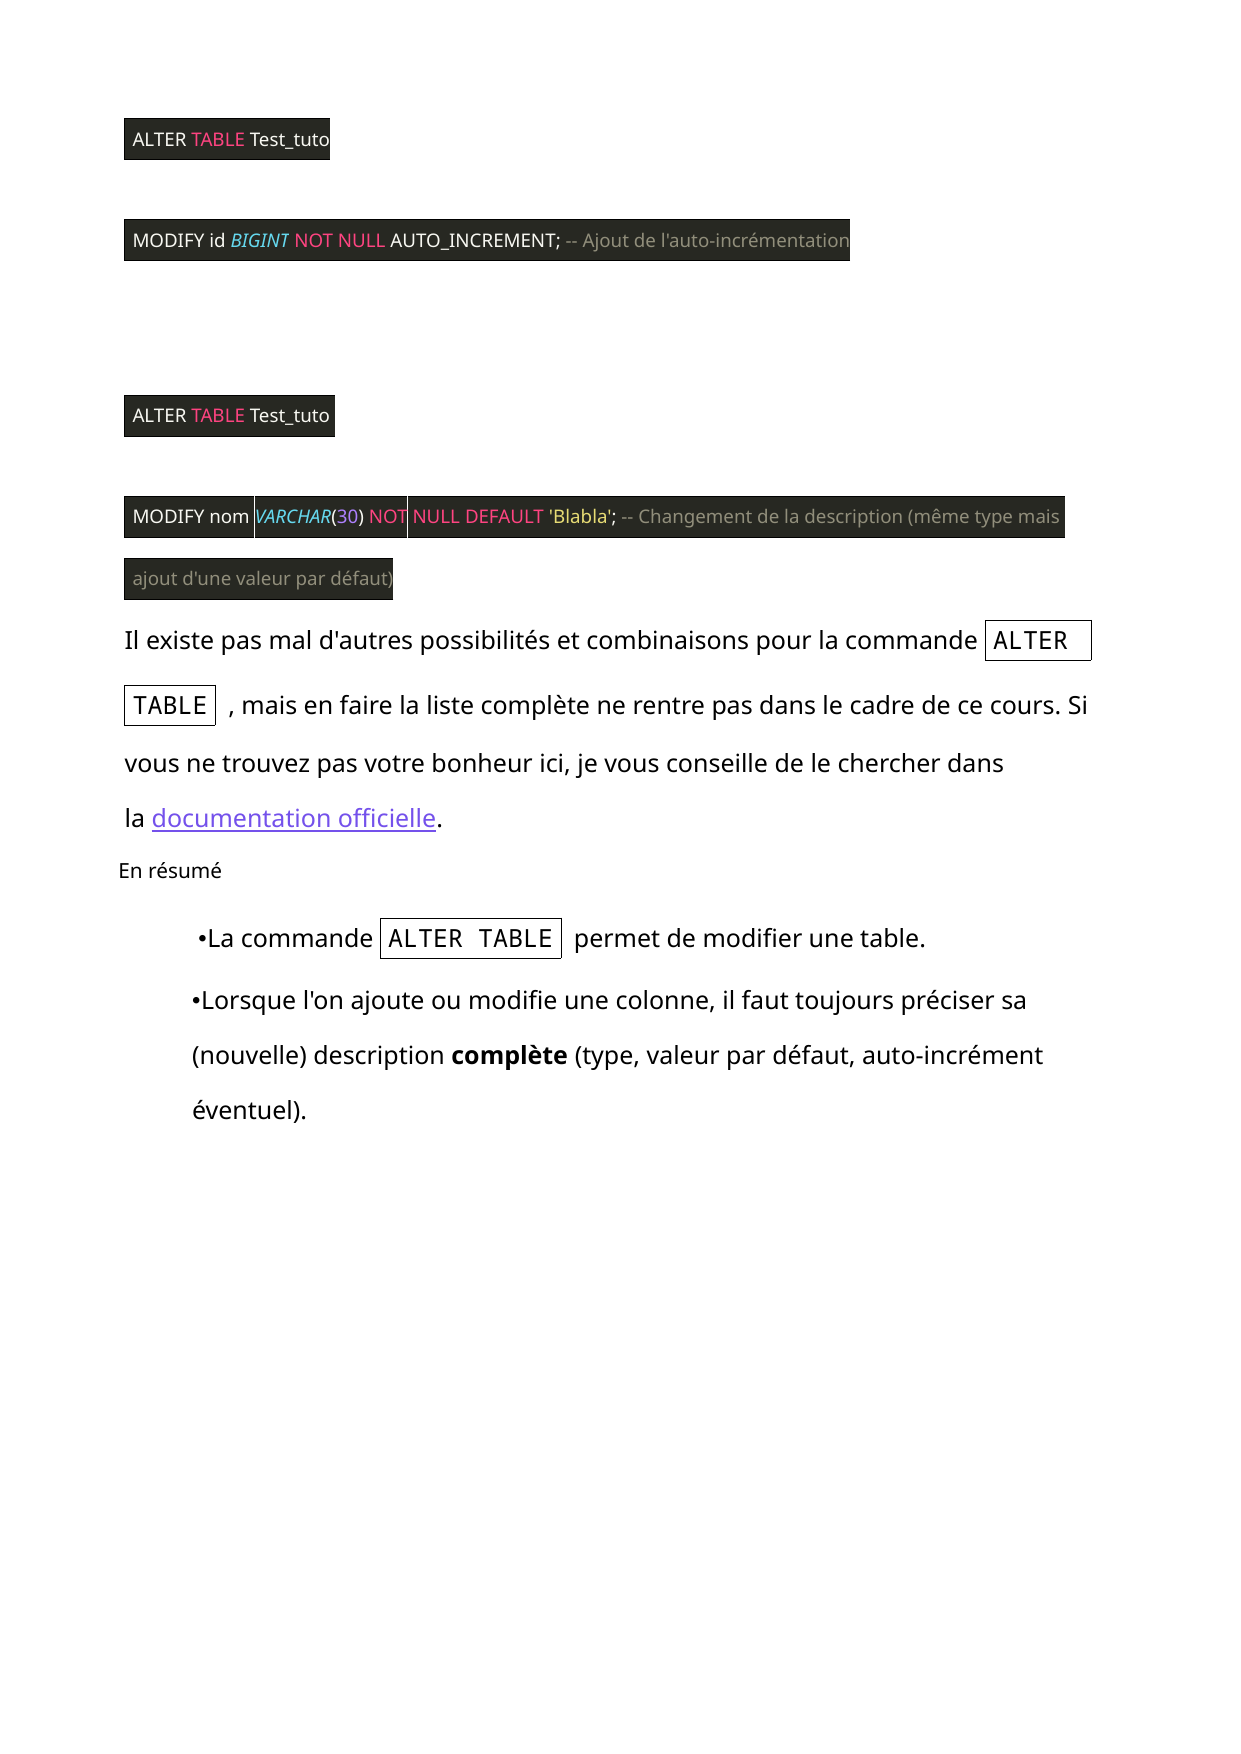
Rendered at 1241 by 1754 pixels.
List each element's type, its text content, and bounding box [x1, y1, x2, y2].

text MODIFY id BIGINT NOT NULL AUTO_INCREMENT; -- Ajout de l'auto-incrémentation [125, 219, 1111, 261]
list permet de modifier une table. [562, 918, 1116, 958]
list ALTER TABLE [381, 919, 561, 958]
text Il existe pas mal d'autres possibilités et combinaisons pour la commande ALTER TABLE , mais en faire la liste complète ne rentre pas dans le cadre de ce cours. Si vous ne trouvez pas votre bonheur ici, je vous conseille de le chercher dans la documentation officielle. [124, 620, 1116, 835]
list Lorsque l'on ajoute ou modifie une colonne, il faut toujours préciser sa (nouvelle) description complète (type, valeur par défaut, auto-incrément éventuel). [118, 982, 1122, 1127]
subtitle En résumé [118, 856, 1122, 884]
text ALTER TABLE Test_tuto [125, 395, 1111, 436]
list La commande [124, 918, 380, 958]
text MODIFY nom VARCHAR(30) NOT NULL DEFAULT 'Blabla'; -- Changement de la description (même type mais ajout d'une valeur par défaut) [124, 496, 1111, 599]
text ALTER TABLE Test_tuto [125, 118, 1111, 159]
